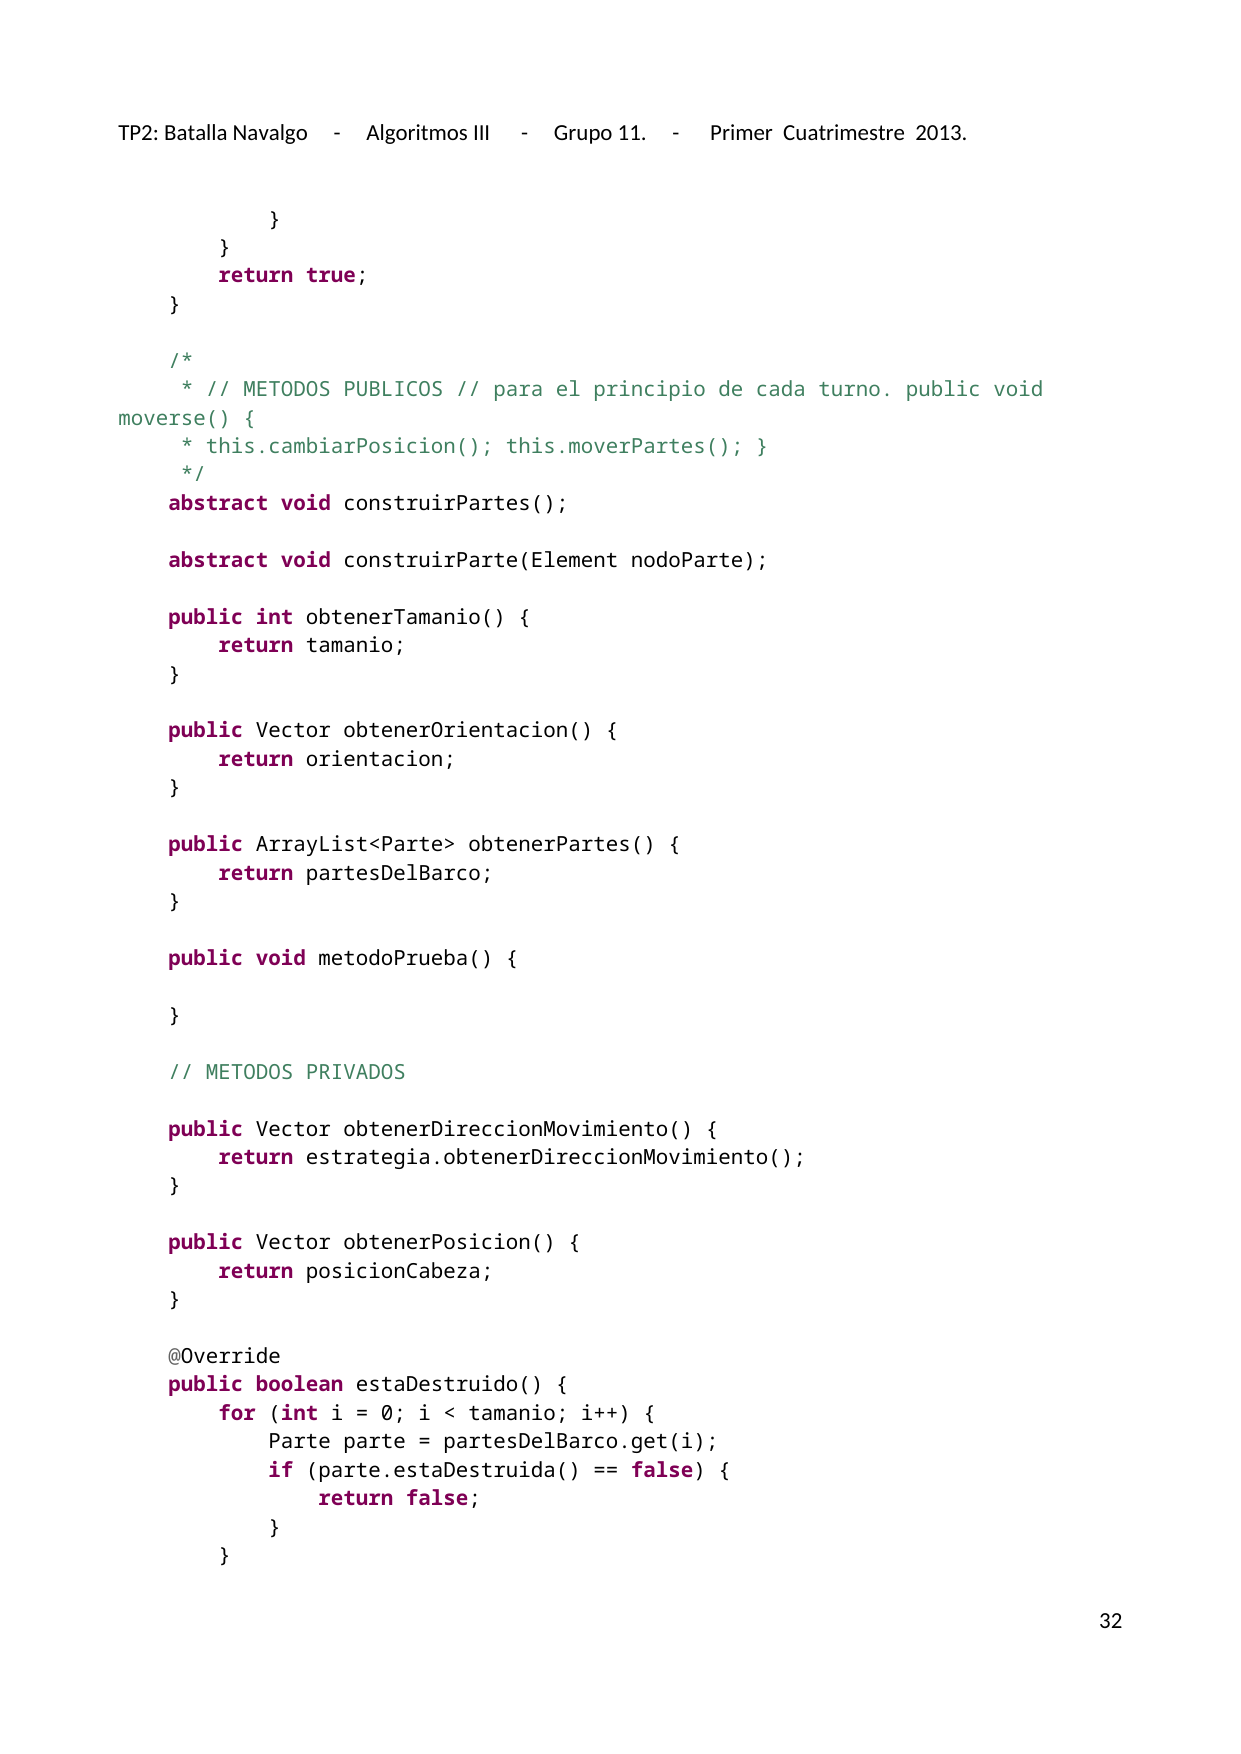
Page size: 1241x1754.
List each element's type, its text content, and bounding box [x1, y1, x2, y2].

text return false; [118, 1483, 1122, 1512]
text return true; [118, 261, 1122, 289]
text } [118, 659, 1122, 687]
text return partesDelBarco; [118, 858, 1122, 886]
text Parte parte = partesDelBarco.get(i); [118, 1426, 1122, 1455]
text return posicionCabeza; [118, 1256, 1122, 1284]
text public Vector obtenerDireccionMovimiento() { [118, 1114, 1122, 1142]
text } [118, 1171, 1122, 1199]
text for (int i = 0; i < tamanio; i++) { [118, 1398, 1122, 1426]
text public boolean estaDestruido() { [118, 1369, 1122, 1398]
text } [118, 1512, 1122, 1540]
text } [118, 204, 1122, 232]
text public ArrayList<Parte> obtenerPartes() { [118, 829, 1122, 858]
text /* [118, 346, 1122, 374]
text @Override [118, 1341, 1122, 1369]
text */ [118, 459, 1122, 488]
text abstract void construirParte(Element nodoParte); [118, 545, 1122, 573]
text } [118, 289, 1122, 317]
text return orientacion; [118, 744, 1122, 772]
text public int obtenerTamanio() { [118, 602, 1122, 630]
text } [118, 1284, 1122, 1313]
text public Vector obtenerOrientacion() { [118, 716, 1122, 744]
text * this.cambiarPosicion(); this.moverPartes(); } [118, 431, 1122, 459]
text } [118, 886, 1122, 914]
text return estrategia.obtenerDireccionMovimiento(); [118, 1142, 1122, 1171]
text return tamanio; [118, 630, 1122, 659]
text * // METODOS PUBLICOS // para el principio de cada turno. public void moverse() { [118, 374, 1122, 431]
text } [118, 772, 1122, 801]
text } [118, 1000, 1122, 1028]
text // METODOS PRIVADOS [118, 1057, 1122, 1085]
text public Vector obtenerPosicion() { [118, 1227, 1122, 1256]
text abstract void construirPartes(); [118, 488, 1122, 516]
text } [118, 232, 1122, 261]
text if (parte.estaDestruida() == false) { [118, 1455, 1122, 1483]
text public void metodoPrueba() { [118, 943, 1122, 971]
text } [118, 1540, 1122, 1569]
